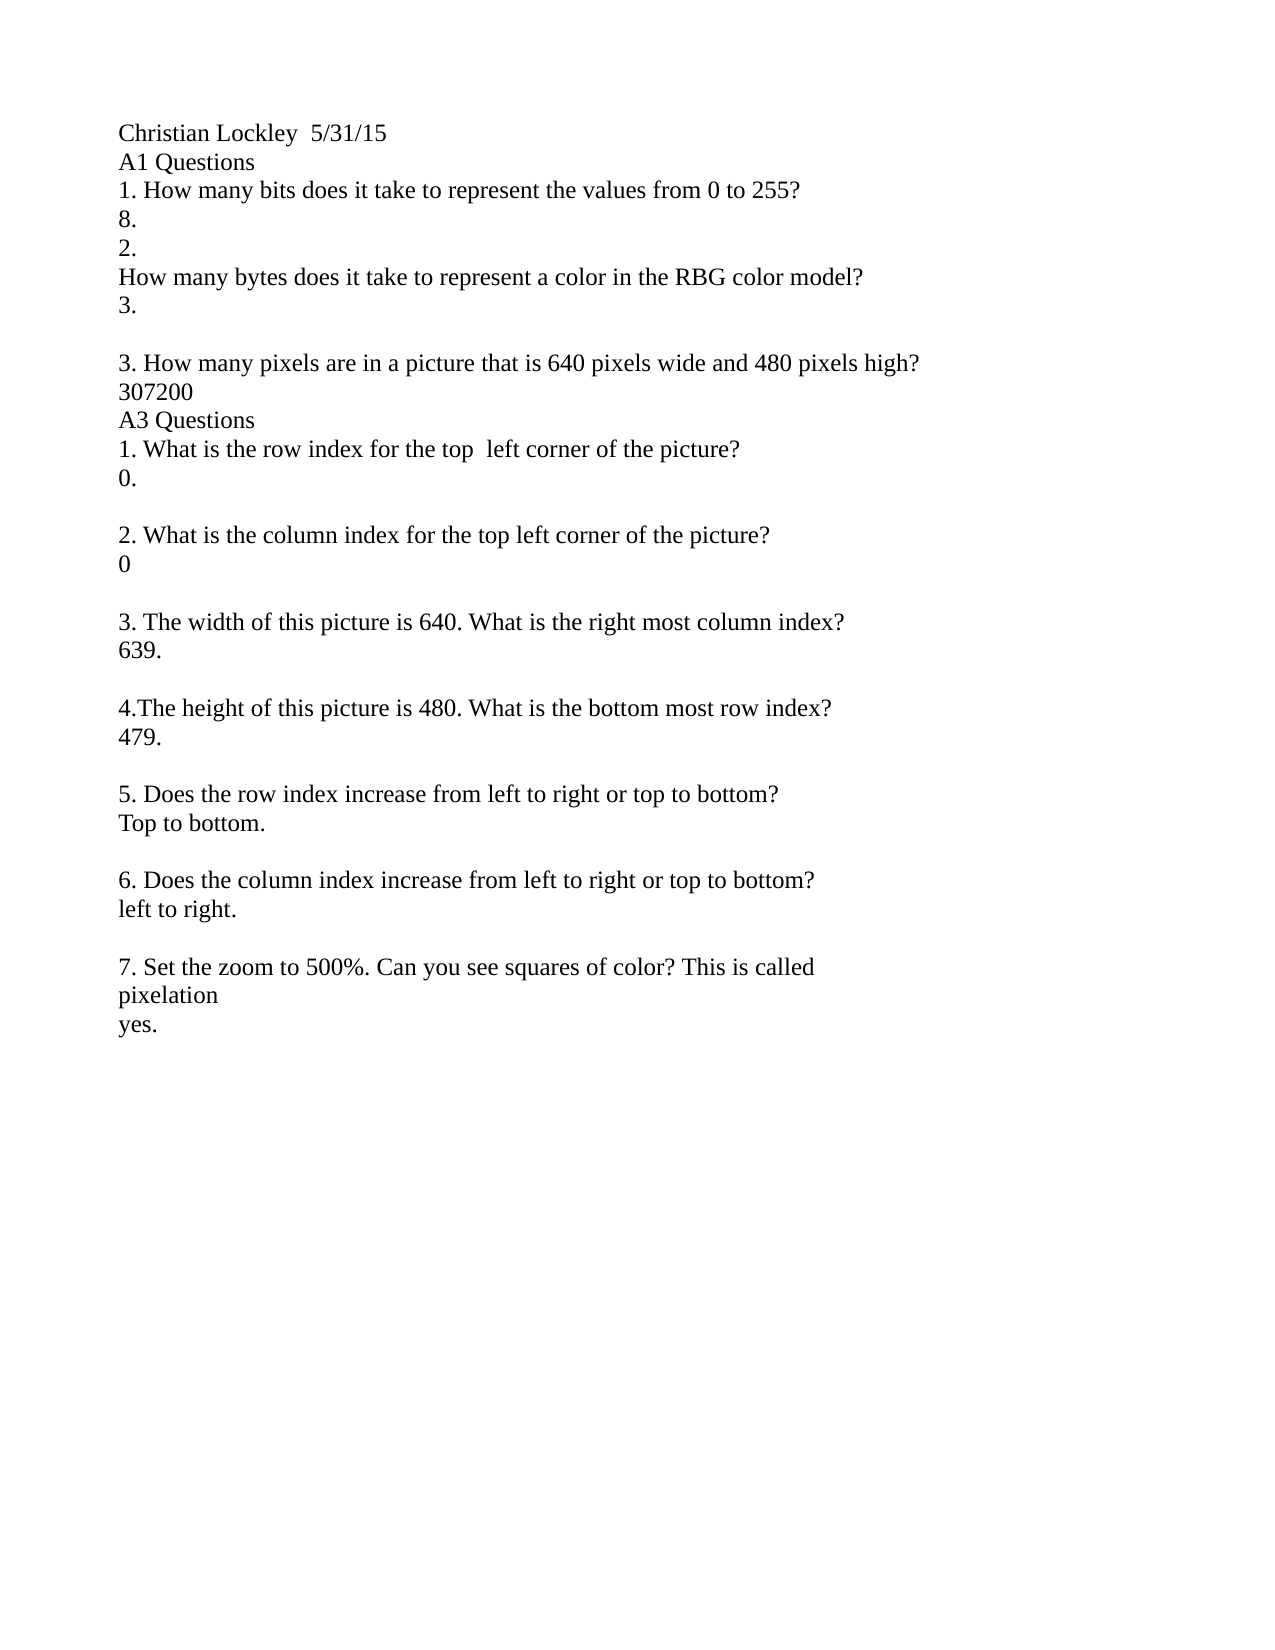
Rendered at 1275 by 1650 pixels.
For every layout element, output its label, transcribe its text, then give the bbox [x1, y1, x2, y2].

text Top to bottom. [118, 808, 1157, 837]
text 3. The width of this picture is 640. What is the right most column index? [118, 607, 1157, 636]
text left to right. [118, 894, 1157, 923]
text How many bytes does it take to represent a color in the RBG color model? [118, 262, 1157, 291]
text A3 Questions [118, 406, 1157, 434]
text 2. What is the column index for the top left corner of the picture? [118, 521, 1157, 549]
text 307200 [118, 377, 1157, 406]
text A1 Questions [118, 147, 1157, 176]
text 639. [118, 636, 1157, 664]
text 1. How many bits does it take to represent the values from 0 to 255? [118, 176, 1157, 204]
text 4.The height of this picture is 480. What is the bottom most row index? [118, 693, 1157, 722]
text 1. What is the row index for the top left corner of the picture? [118, 434, 1157, 463]
text 3. [118, 291, 1157, 319]
text pixelation [118, 981, 1157, 1009]
text 2. [118, 233, 1157, 262]
text 3. How many pixels are in a picture that is 640 pixels wide and 480 pixels high? [118, 348, 1157, 377]
text Christian Lockley 5/31/15 [118, 118, 1157, 147]
text 6. Does the column index increase from left to right or top to bottom? [118, 866, 1157, 894]
text 7. Set the zoom to 500%. Can you see squares of color? This is called [118, 952, 1157, 981]
text 5. Does the row index increase from left to right or top to bottom? [118, 779, 1157, 808]
text 479. [118, 722, 1157, 751]
text 0 [118, 549, 1157, 578]
text yes. [118, 1009, 1157, 1038]
text 8. [118, 204, 1157, 233]
text 0. [118, 463, 1157, 492]
